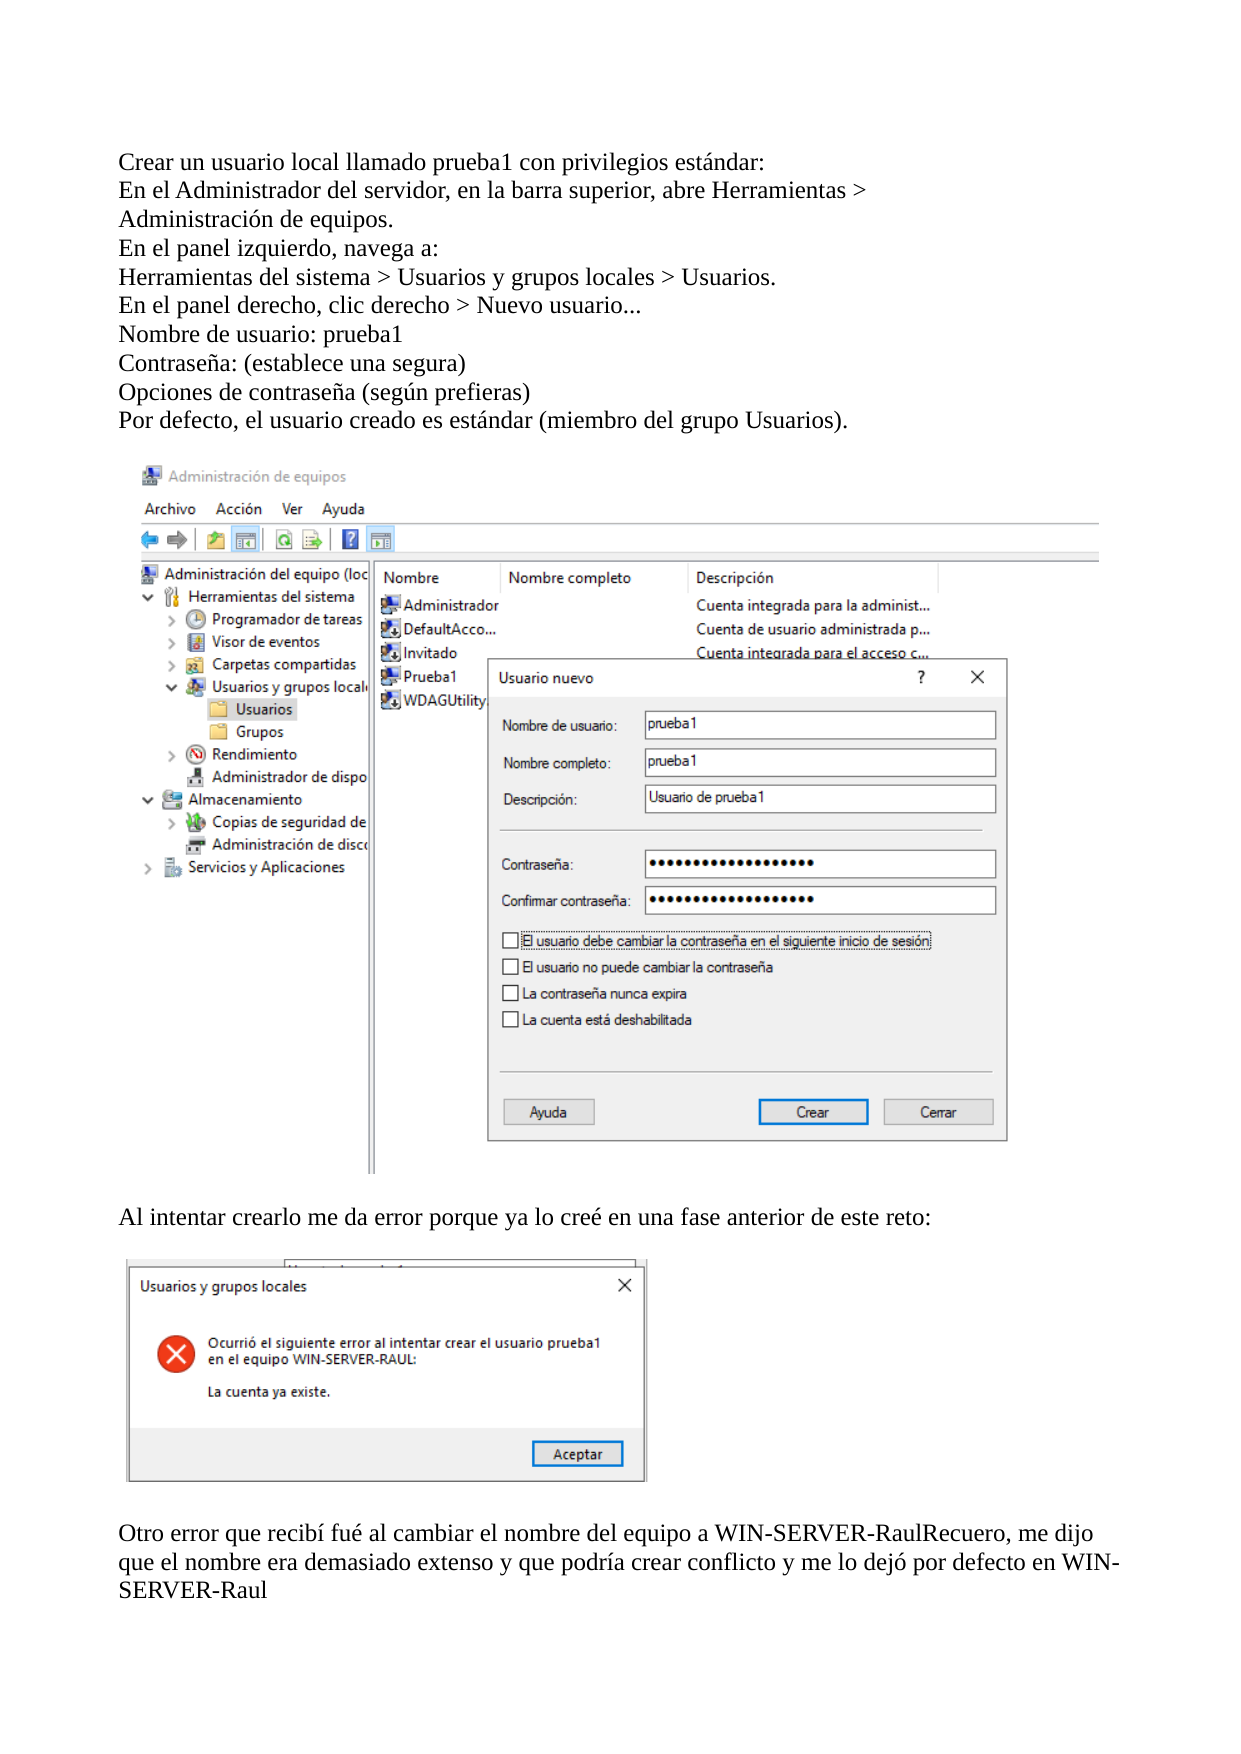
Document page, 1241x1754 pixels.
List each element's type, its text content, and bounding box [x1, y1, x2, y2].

text Nombre de usuario: prueba1 [118, 319, 1122, 348]
text Por defecto, el usuario creado es estándar (miembro del grupo Usuarios). [118, 406, 1122, 434]
text Contraseña: (establece una segura) [118, 348, 1122, 377]
text Opciones de contraseña (según prefieras) [118, 377, 1122, 406]
picture [120, 1259, 655, 1482]
picture [141, 463, 1099, 1174]
text En el panel izquierdo, navega a: [118, 233, 1122, 262]
text Administración de equipos. [118, 204, 1122, 233]
text Otro error que recibí fué al cambiar el nombre del equipo a WIN-SERVER-RaulRecuero, me dijo que el nombre era demasiado extenso y que podría crear conflicto y me lo dejó por defecto en WIN-SERVER-Raul [118, 1518, 1122, 1604]
text Crear un usuario local llamado prueba1 con privilegios estándar: [118, 147, 1122, 176]
text En el Administrador del servidor, en la barra superior, abre Herramientas > [118, 176, 1122, 204]
text Al intentar crearlo me da error porque ya lo creé en una fase anterior de este reto: [118, 1202, 1122, 1231]
text En el panel derecho, clic derecho > Nuevo usuario... [118, 291, 1122, 319]
text Herramientas del sistema > Usuarios y grupos locales > Usuarios. [118, 262, 1122, 291]
